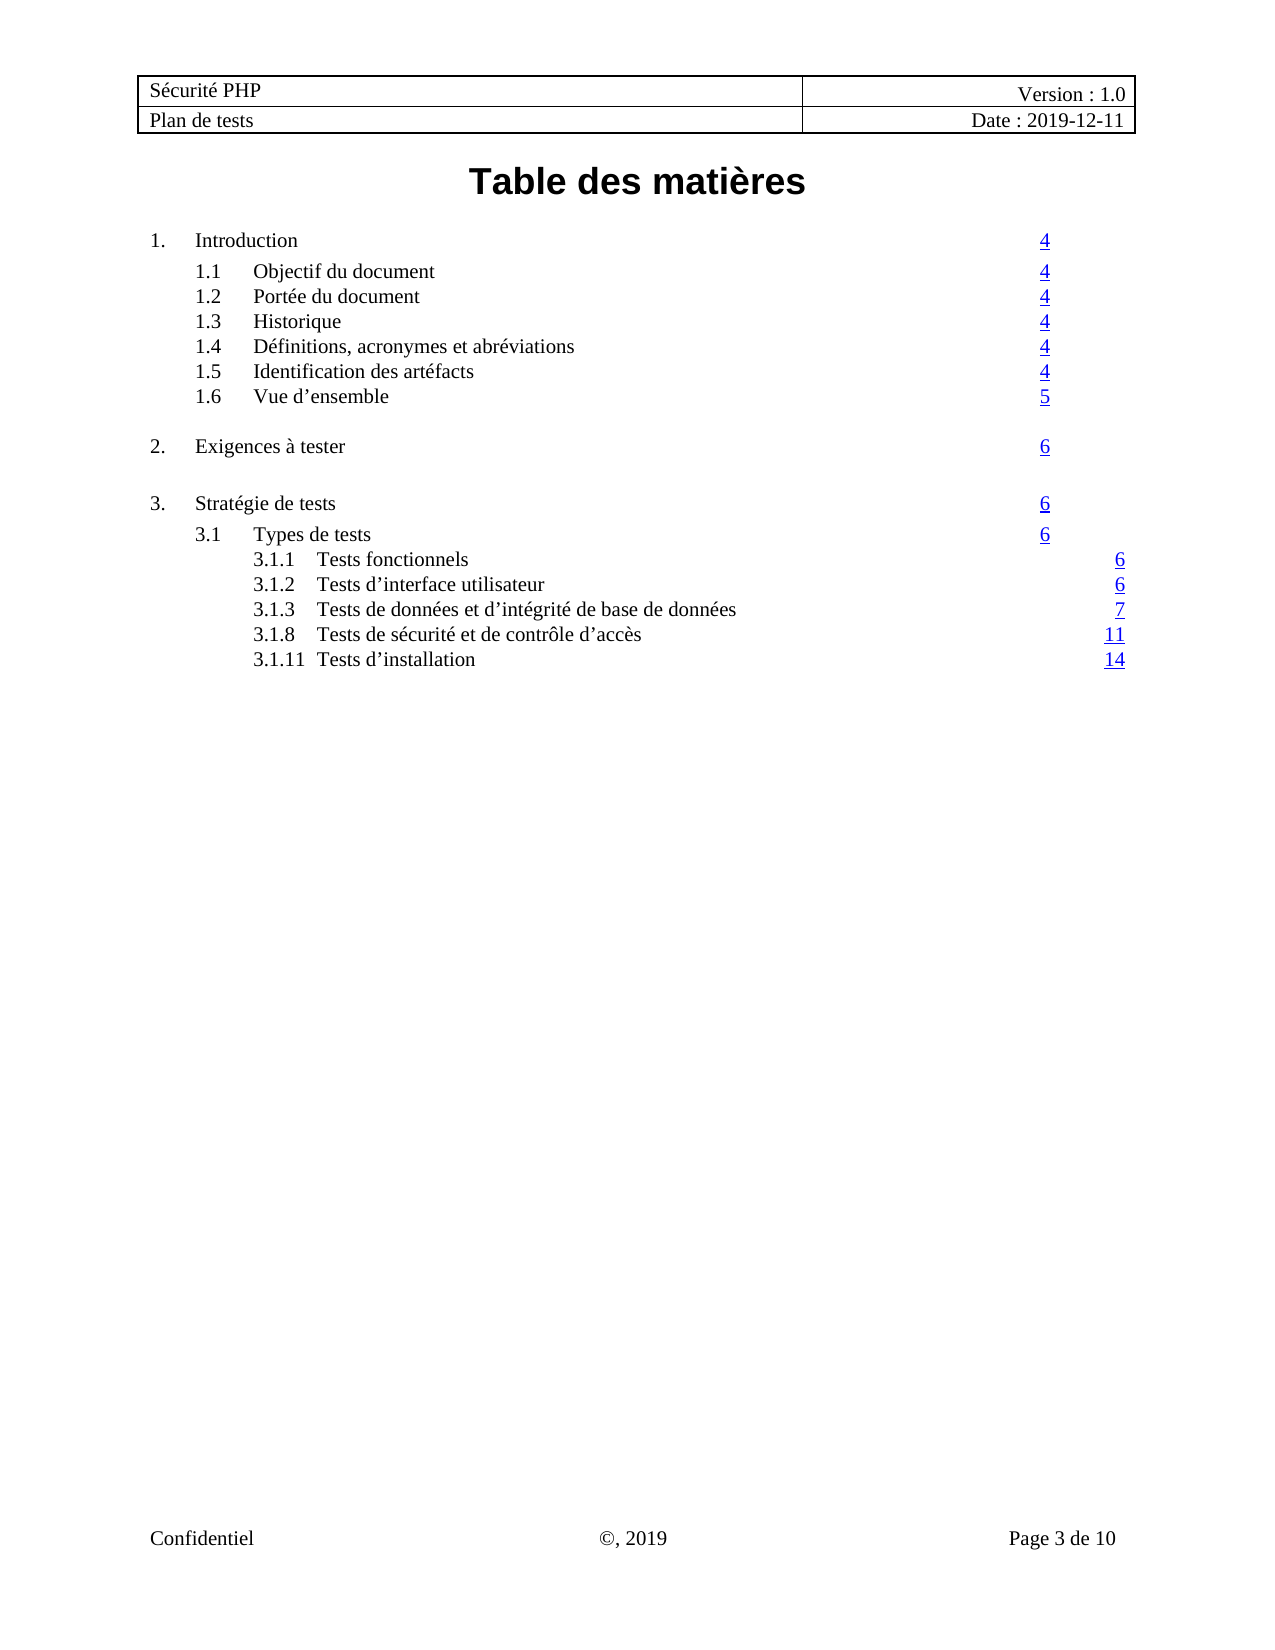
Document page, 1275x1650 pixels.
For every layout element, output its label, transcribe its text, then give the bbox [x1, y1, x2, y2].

text 1.1 Objectif du document 4 [195, 258, 1050, 283]
subtitle Table des matières [150, 159, 1125, 202]
text 3.1.11 Tests d’installation 14 [253, 646, 1125, 671]
text 3.1.3 Tests de données et d’intégrité de base de données 7 [253, 596, 1125, 621]
text 1.2 Portée du document 4 [195, 283, 1050, 308]
text 1.6 Vue d’ensemble 5 [195, 383, 1050, 408]
text 3.1.8 Tests de sécurité et de contrôle d’accès 11 [253, 621, 1125, 646]
text 1.5 Identification des artéfacts 4 [195, 358, 1050, 383]
text 1.4 Définitions, acronymes et abréviations 4 [195, 333, 1050, 358]
text 2. Exigences à tester 6 [150, 433, 1050, 458]
text 3. Stratégie de tests 6 [150, 489, 1050, 514]
text 3.1.2 Tests d’interface utilisateur 6 [253, 571, 1125, 596]
text 3.1 Types de tests 6 [195, 521, 1050, 546]
text 1. Introduction 4 [150, 227, 1050, 252]
text 3.1.1 Tests fonctionnels 6 [253, 546, 1125, 571]
text 1.3 Historique 4 [195, 308, 1050, 333]
